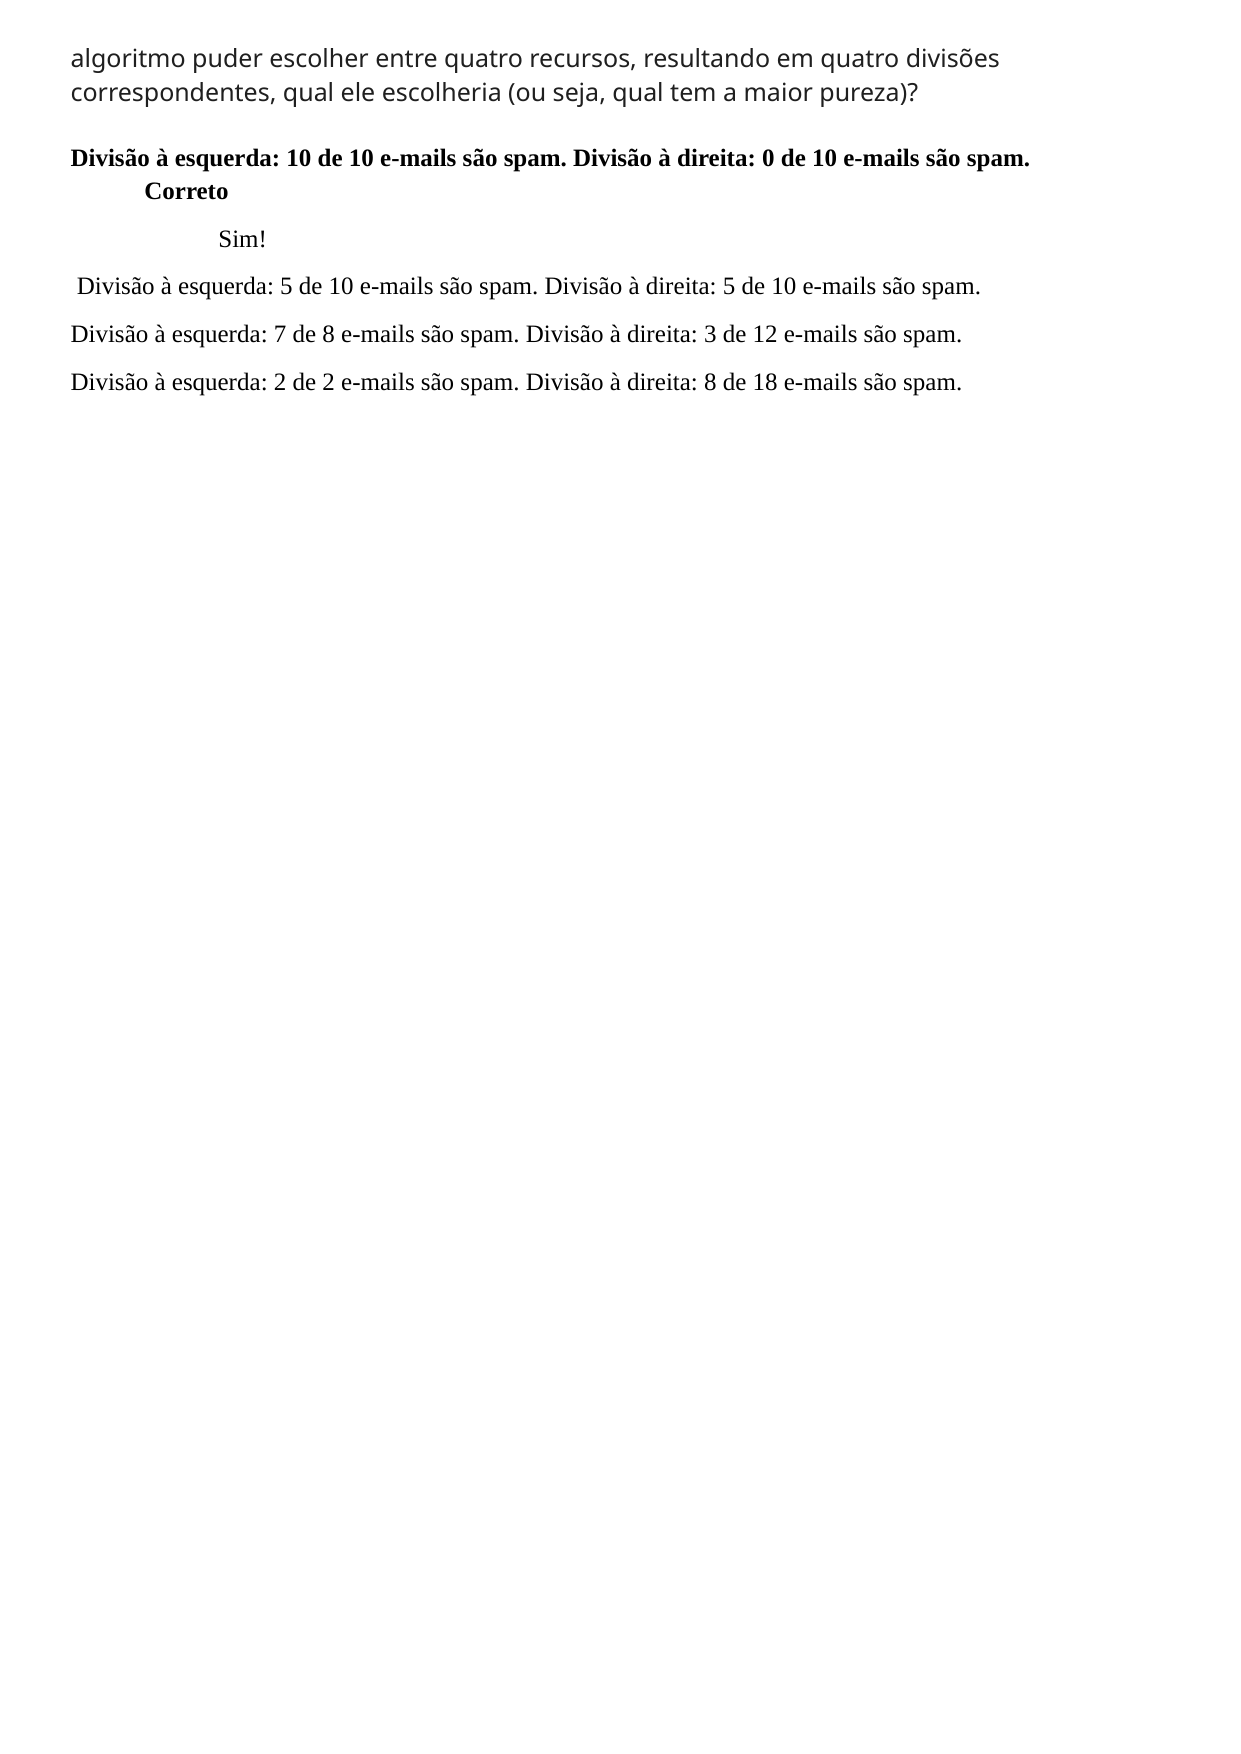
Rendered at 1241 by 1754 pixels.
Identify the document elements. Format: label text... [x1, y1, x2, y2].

text Divisão à esquerda: 7 de 8 e-mails são spam. Divisão à direita: 3 de 12 e-mails são spam. [70, 319, 1199, 348]
text Sim! [70, 224, 1199, 253]
text Divisão à esquerda: 10 de 10 e-mails são spam. Divisão à direita: 0 de 10 e-mails são spam. Correto [70, 143, 1199, 205]
text algoritmo puder escolher entre quatro recursos, resultando em quatro divisões correspondentes, qual ele escolheria (ou seja, qual tem a maior pureza)? [70, 41, 1199, 109]
text Divisão à esquerda: 2 de 2 e-mails são spam. Divisão à direita: 8 de 18 e-mails são spam. [70, 367, 1199, 395]
text Divisão à esquerda: 5 de 10 e-mails são spam. Divisão à direita: 5 de 10 e-mails são spam. [70, 271, 1199, 300]
